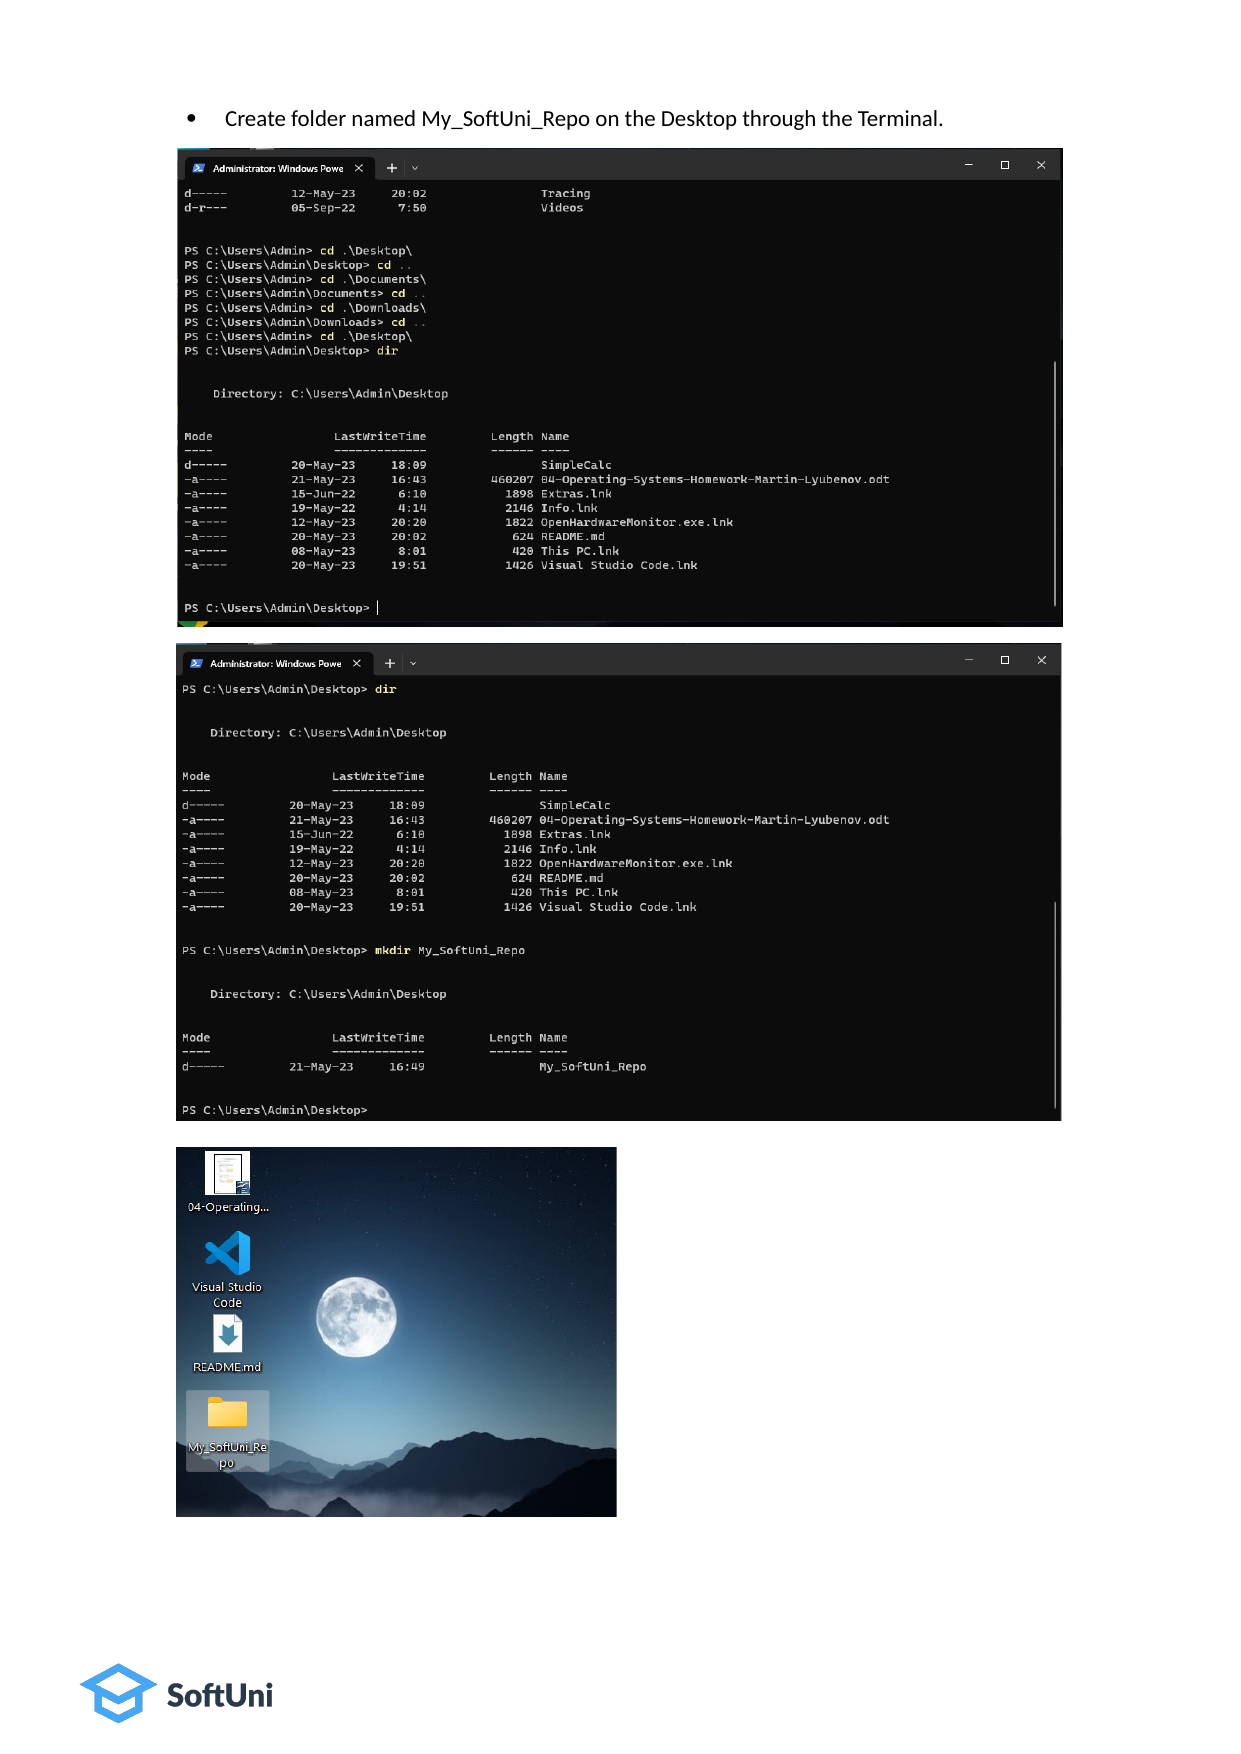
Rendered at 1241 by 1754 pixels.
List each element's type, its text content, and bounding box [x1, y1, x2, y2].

list Create folder named My_SoftUni_Repo on the Desktop through the Terminal. [187, 104, 1165, 132]
picture [73, 1658, 279, 1729]
